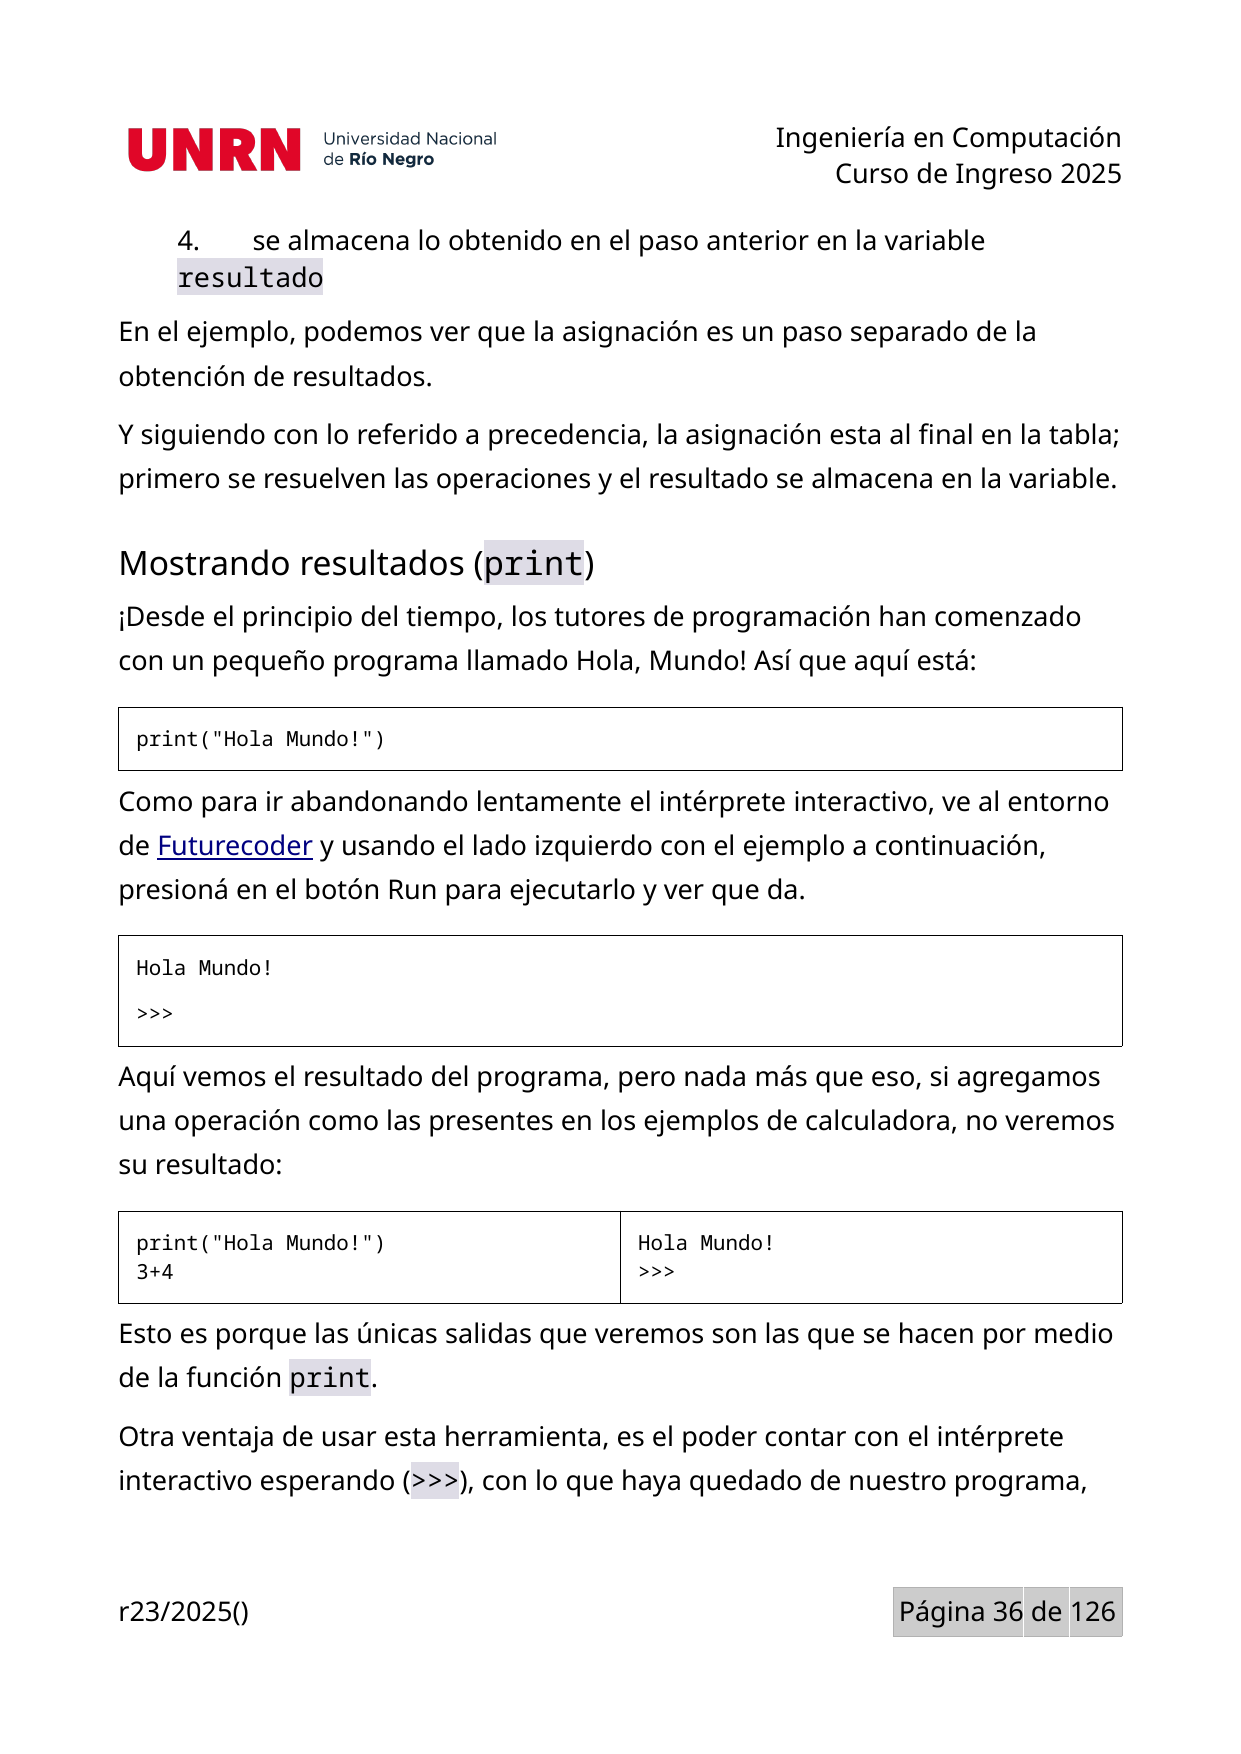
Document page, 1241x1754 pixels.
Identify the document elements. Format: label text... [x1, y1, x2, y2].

table_header Hola Mundo! >>> [621, 1212, 1122, 1303]
text Aquí vemos el resultado del programa, pero nada más que eso, si agregamos una operación como las presentes en los ejemplos de calculadora, no veremos su resultado: [118, 1057, 1122, 1183]
text En el ejemplo, podemos ver que la asignación es un paso separado de la obtención de resultados. [118, 313, 1122, 394]
text Y siguiendo con lo referido a precedencia, la asignación esta al final en la tabla; primero se resuelven las operaciones y el resultado se almacena en la variable. [118, 416, 1122, 497]
table_header [118, 1205, 620, 1211]
text ¡Desde el principio del tiempo, los tutores de programación han comenzado con un pequeño programa llamado Hola, Mundo! Así que aquí está: [118, 598, 1122, 679]
text Hola Mundo! [119, 936, 1122, 982]
subtitle Mostrando resultados (print) [118, 539, 1122, 585]
text Como para ir abandonando lentamente el intérprete interactivo, ve al entorno de Futurecoder y usando el lado izquierdo con el ejemplo a continuación, presioná en el botón Run para ejecutarlo y ver que da. [118, 782, 1122, 908]
table_header [620, 1304, 1122, 1315]
text print("Hola Mundo!") [119, 708, 1122, 770]
table_header print("Hola Mundo!") 3+4 [119, 1212, 620, 1303]
table_header [620, 1205, 1122, 1211]
list se almacena lo obtenido en el paso anterior en la variable resultado [177, 221, 1122, 295]
text >>> [119, 982, 1122, 1046]
text Otra ventaja de usar esta herramienta, es el poder contar con el intérprete interactivo esperando (>>>), con lo que haya quedado de nuestro programa, [118, 1418, 1122, 1499]
text Esto es porque las únicas salidas que veremos son las que se hacen por medio de la función print. [118, 1315, 1122, 1396]
table_header [118, 1304, 620, 1315]
picture [118, 118, 505, 180]
